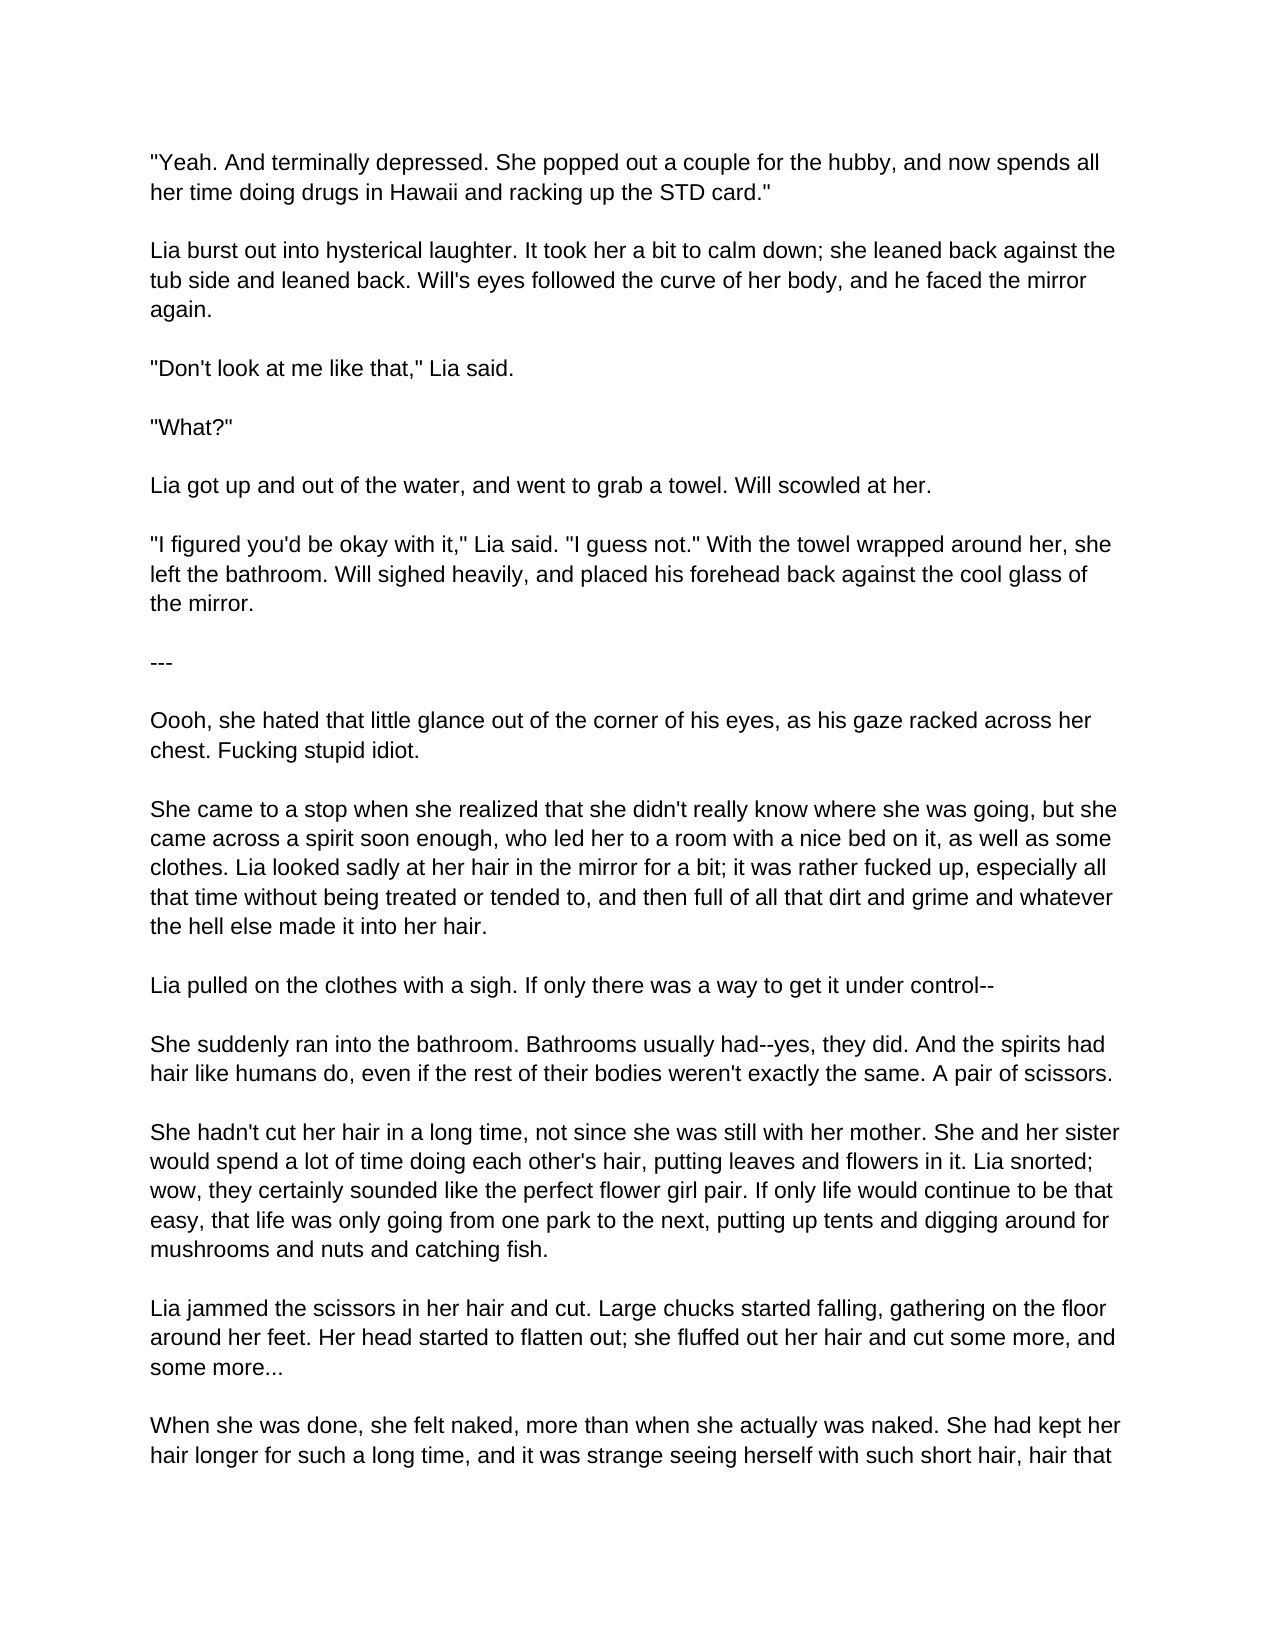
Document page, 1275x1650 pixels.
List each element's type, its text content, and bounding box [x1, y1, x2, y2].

text Lia pulled on the clothes with a sigh. If only there was a way to get it under control-- [150, 972, 1125, 998]
text Lia burst out into hysterical laughter. It took her a bit to calm down; she leaned back against the tub side and leaned back. Will's eyes followed the curve of her body, and he faced the mirror again. [150, 238, 1125, 322]
text "Don't look at me like that," Lia said. [150, 356, 1125, 381]
text "I figured you'd be okay with it," Lia said. "I guess not." With the towel wrapped around her, she left the bathroom. Will sighed heavily, and placed his forehead back against the cool glass of the mirror. [150, 532, 1125, 616]
text "Yeah. And terminally depressed. She popped out a couple for the hubby, and now spends all her time doing drugs in Hawaii and racking up the STD card." [150, 150, 1125, 205]
text When she was done, she felt naked, more than when she actually was naked. She had kept her hair longer for such a long time, and it was strange seeing herself with such short hair, hair that [150, 1413, 1125, 1468]
text She suddenly ran into the bathroom. Bathrooms usually had--yes, they did. And the spirits had hair like humans do, even if the rest of their bodies weren't exactly the same. A pair of scissors. [150, 1031, 1125, 1086]
text Lia jammed the scissors in her hair and cut. Large chucks started falling, gathering on the floor around her feet. Her head started to flatten out; she fluffed out her hair and cut some more, and some more... [150, 1296, 1125, 1380]
text --- [150, 649, 1125, 675]
text She came to a stop when she realized that she didn't really know where she was going, but she came across a spirit soon enough, who led her to a room with a nice bed on it, as well as some clothes. Lia looked sadly at her hair in the mirror for a bit; it was rather fucked up, especially all that time without being treated or tended to, and then full of all that dirt and grime and whatever the hell else made it into her hair. [150, 796, 1125, 939]
text Lia got up and out of the water, and went to grab a towel. Will scowled at her. [150, 473, 1125, 499]
text "What?" [150, 414, 1125, 440]
text She hadn't cut her hair in a long time, not since she was still with her mother. She and her sister would spend a lot of time doing each other's hair, putting leaves and flowers in it. Lia snorted; wow, they certainly sounded like the perfect flower girl pair. If only life would continue to be that easy, that life was only going from one park to the next, putting up tents and digging around for mushrooms and nuts and catching fish. [150, 1119, 1125, 1262]
text Oooh, she hated that little glance out of the corner of his eyes, as his gaze racked across her chest. Fucking stupid idiot. [150, 708, 1125, 763]
